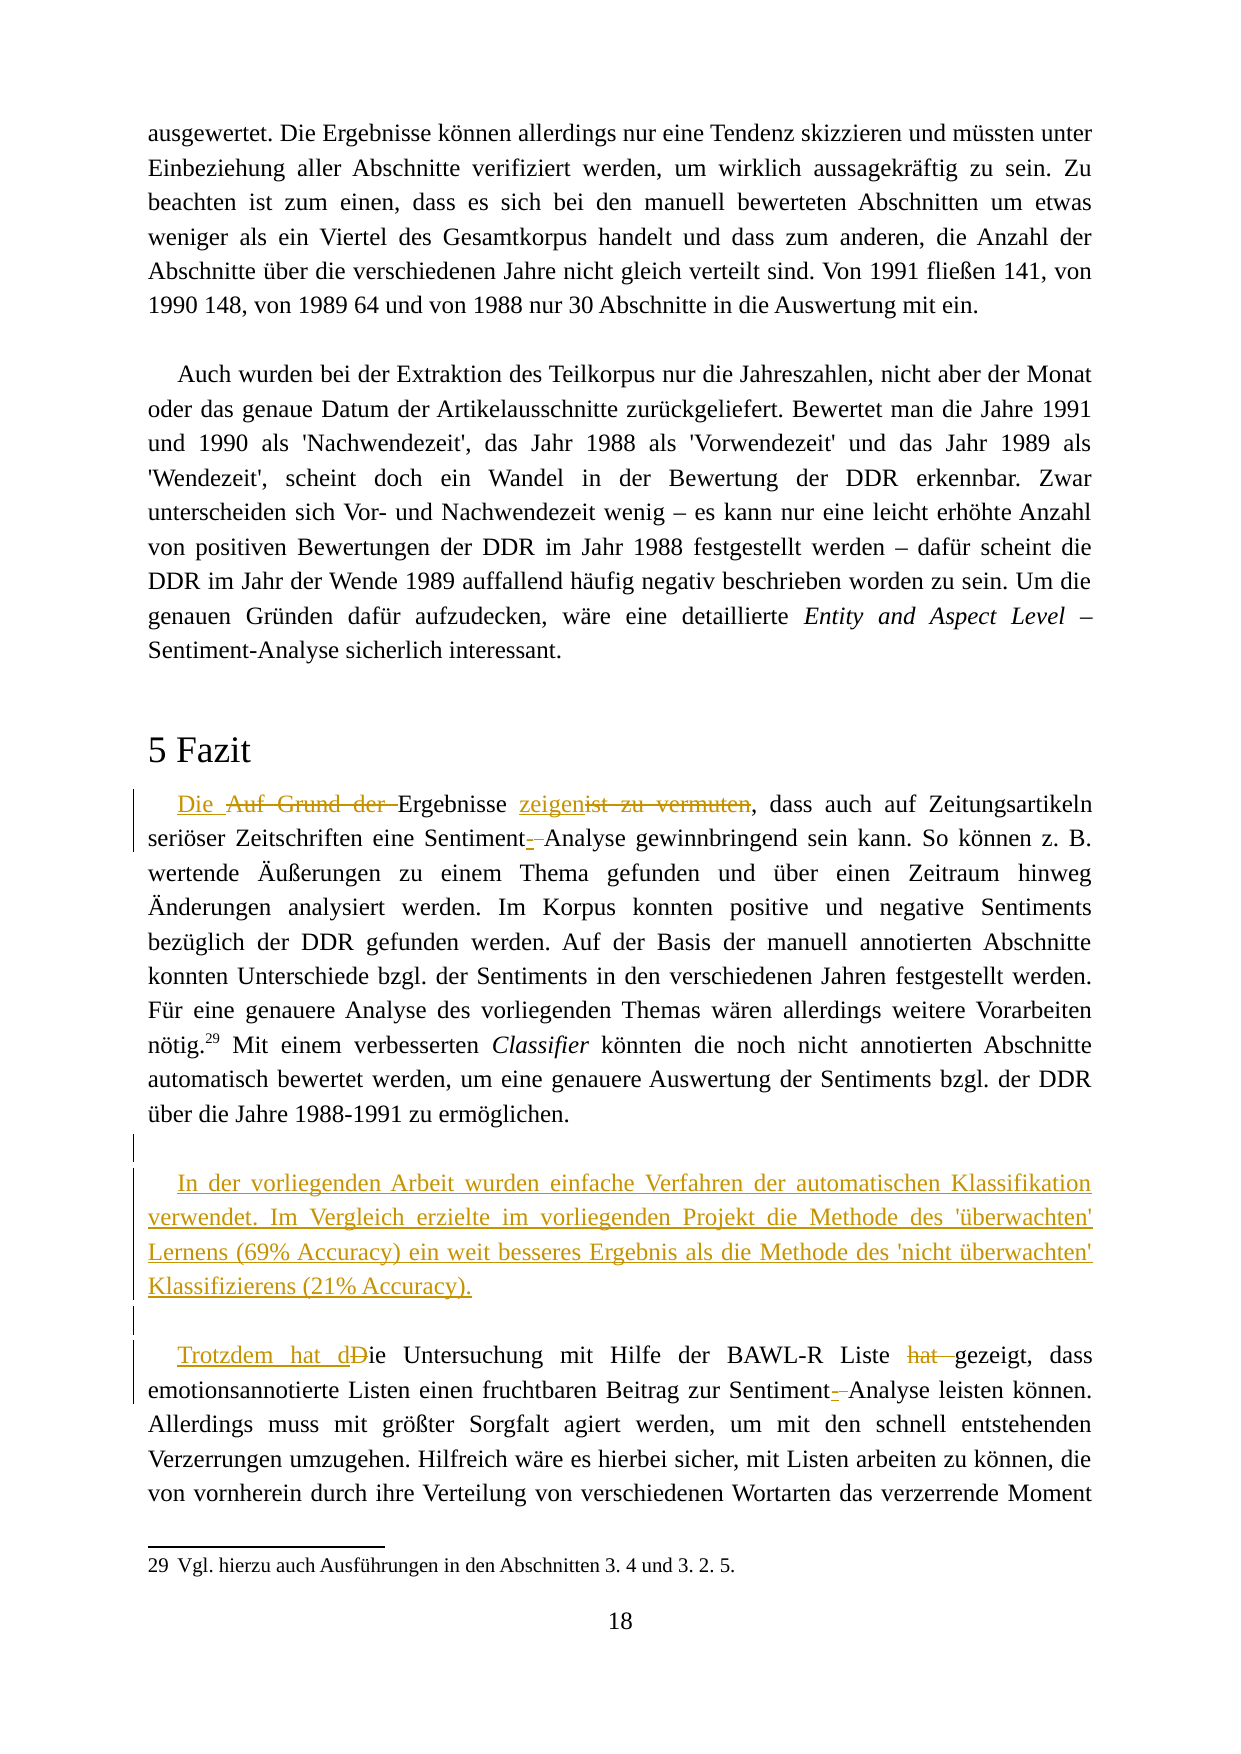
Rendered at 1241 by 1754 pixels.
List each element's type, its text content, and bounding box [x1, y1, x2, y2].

text In der vorliegenden Arbeit wurden einfache Verfahren der automatischen Klassifikation verwendet. Im Vergleich erzielte im vorliegenden Projekt die Methode des 'überwachten' [148, 1168, 1093, 1227]
text Auch wurden bei der Extraktion des Teilkorpus nur die Jahreszahlen, nicht aber der Monat oder das genaue Datum der Artikelausschnitte zurückgeliefert. Bewertet man die Jahre 1991 und 1990 als 'Nachwendezeit', das Jahr 1988 als 'Vorwendezeit' und das Jahr 1989 als 'Wendezeit', scheint doch ein Wandel in der Bewertung der DDR erkennbar. Zwar unterscheiden sich Vor- und Nachwendezeit wenig – es kann nur eine leicht erhöhte Anzahl von positiven Bewertungen der DDR im Jahr 1988 festgestellt werden – dafür scheint die DDR im Jahr der Wende 1989 auffallend häufig negativ beschrieben worden zu sein. Um die genauen Gründen dafür aufzudecken, wäre eine detaillierte Entity and Aspect Level – Sentiment-Analyse sicherlich interessant. [148, 359, 1093, 664]
text Trotzdem hat die Untersuchung mit Hilfe der BAWL-R Liste gezeigt, dass emotionsannotierte Listen einen fruchtbaren Beitrag zur Sentiment-Analyse leisten können. Allerdings muss mit größter Sorgfalt agiert werden, um mit den schnell entstehenden Verzerrungen umzugehen. Hilfreich wäre es hierbei sicher, mit Listen arbeiten zu können, die von vornherein durch ihre Verteilung von verschiedenen Wortarten das verzerrende Moment [148, 1340, 1093, 1507]
text Klassifizierens (21% Accuracy). [148, 1263, 1093, 1300]
text Die Ergebnisse zeigen, dass auch auf Zeitungsartikeln seriöser Zeitschriften eine Sentiment-Analyse gewinnbringend sein kann. So können z. B. wertende Äußerungen zu einem Thema gefunden und über einen Zeitraum hinweg Änderungen analysiert werden. Im Korpus konnten positive und negative Sentiments bezüglich der DDR gefunden werden. Auf der Basis der manuell annotierten Abschnitte konnten Unterschiede bzgl. der Sentiments in den verschiedenen Jahren festgestellt werden. Für eine genauere Analyse des vorliegenden Themas wären allerdings weitere Vorarbeiten nötig. Mit einem verbesserten Classifier könnten die noch nicht annotierten Abschnitte automatisch bewertet werden, um eine genauere Auswertung der Sentiments bzgl. der DDR über die Jahre 1988-1991 zu ermöglichen. [148, 789, 1093, 1128]
text 5 Fazit [148, 728, 1093, 771]
text Vgl. hierzu auch Ausführungen in den Abschnitten 3. 4 und 3. 2. 5. [148, 1553, 1093, 1577]
text ausgewertet. Die Ergebnisse können allerdings nur eine Tendenz skizzieren und müssten unter Einbeziehung aller Abschnitte verifiziert werden, um wirklich aussagekräftig zu sein. Zu beachten ist zum einen, dass es sich bei den manuell bewerteten Abschnitten um etwas weniger als ein Viertel des Gesamtkorpus handelt und dass zum anderen, die Anzahl der Abschnitte über die verschiedenen Jahre nicht gleich verteilt sind. Von 1991 fließen 141, von 1990 148, von 1989 64 und von 1988 nur 30 Abschnitte in die Auswertung mit ein. [148, 118, 1093, 319]
text Lernens (69% Accuracy) ein weit besseres Ergebnis als die Methode des 'nicht überwachten' [148, 1229, 1093, 1262]
